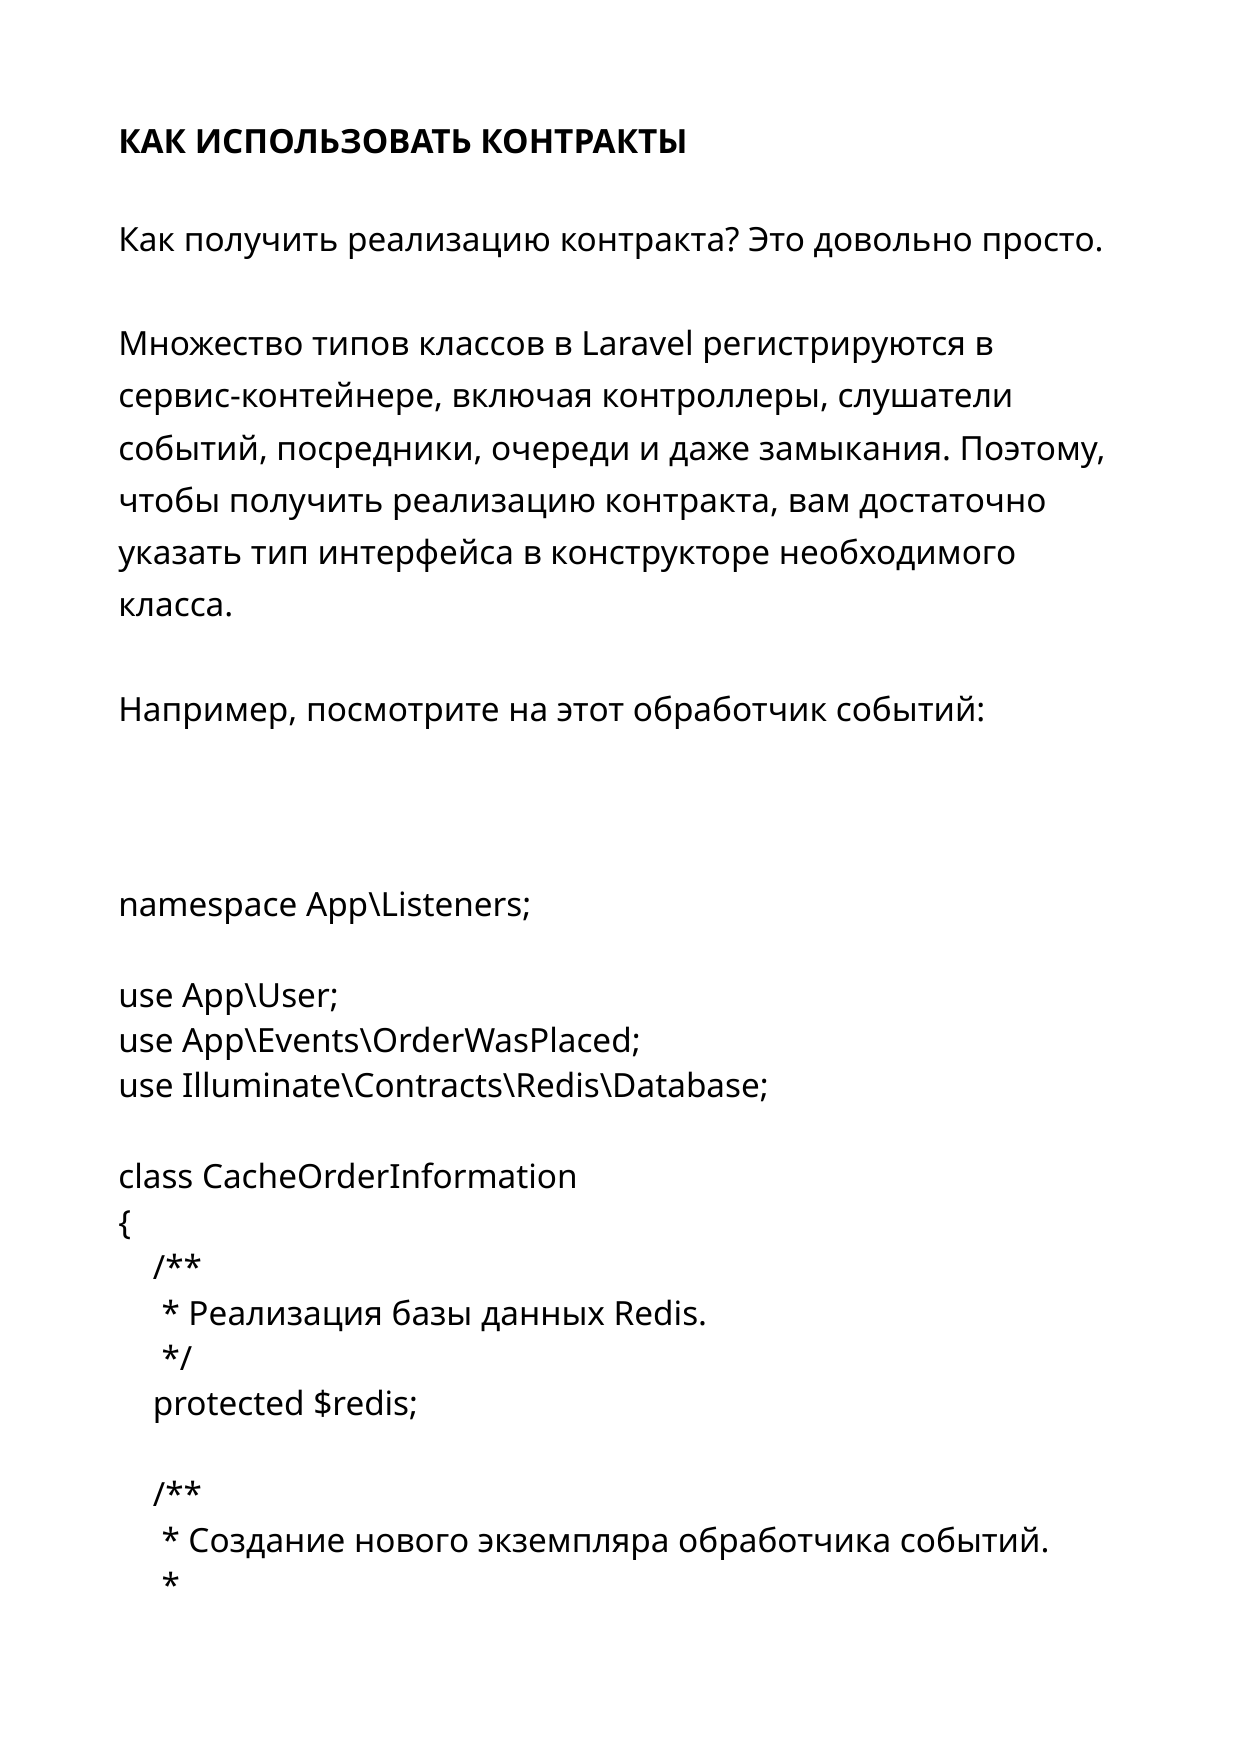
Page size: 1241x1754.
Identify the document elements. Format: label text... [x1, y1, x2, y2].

text protected $redis; [118, 1380, 1122, 1426]
text use App\Events\OrderWasPlaced; [118, 1017, 1122, 1062]
text use Illuminate\Contracts\Redis\Database; [118, 1062, 1122, 1108]
text * [118, 1562, 1122, 1607]
subtitle КАК ИСПОЛЬЗОВАТЬ КОНТРАКТЫ [118, 118, 1122, 163]
text /** [118, 1471, 1122, 1516]
text */ [118, 1335, 1122, 1380]
text Множество типов классов в Laravel регистрируются в сервис-контейнере, включая контроллеры, слушатели событий, посредники, очереди и даже замыкания. Поэтому, чтобы получить реализацию контракта, вам достаточно указать тип интерфейса в конструкторе необходимого класса. [118, 320, 1122, 626]
text namespace App\Listeners; [118, 881, 1122, 926]
text /** [118, 1244, 1122, 1289]
text * Создание нового экземпляра обработчика событий. [118, 1516, 1122, 1562]
text Например, посмотрите на этот обработчик событий: [118, 685, 1122, 731]
text { [118, 1198, 1122, 1244]
text * Реализация базы данных Redis. [118, 1289, 1122, 1335]
text class CacheOrderInformation [118, 1153, 1122, 1198]
text Как получить реализацию контракта? Это довольно просто. [118, 216, 1122, 261]
text use App\User; [118, 971, 1122, 1017]
